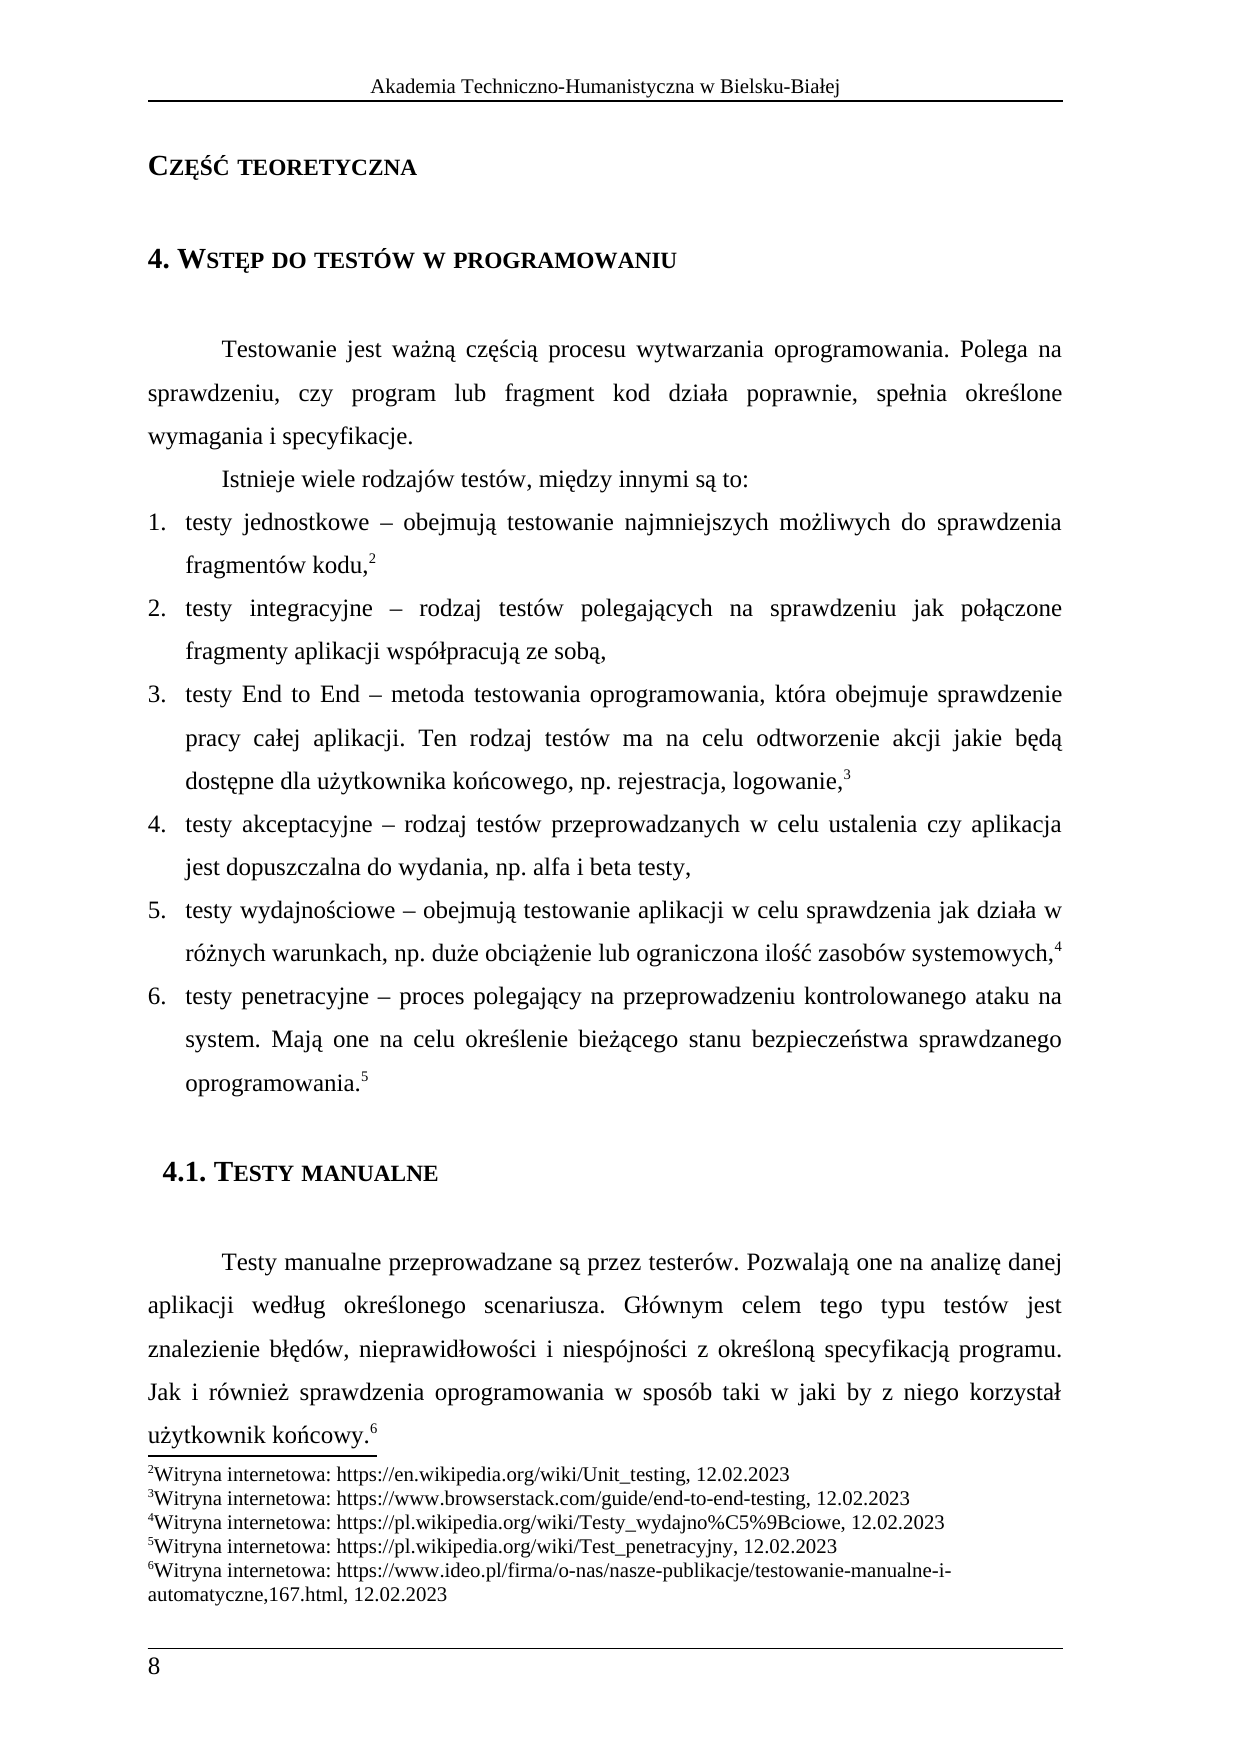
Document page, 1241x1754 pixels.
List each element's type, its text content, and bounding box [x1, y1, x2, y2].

list Witryna internetowa: https://en.wikipedia.org/wiki/Unit_testing, 12.02.2023 [148, 1462, 1063, 1486]
text Testy manualne przeprowadzane są przez testerów. Pozwalają one na analizę danej aplikacji według określonego scenariusza. Głównym celem tego typu testów jest znalezienie błędów, nieprawidłowości i niespójności z określoną specyfikacją programu. Jak i również sprawdzenia oprogramowania w sposób taki w jaki by z niego korzystał użytkownik końcowy. [148, 1247, 1063, 1449]
list testy akceptacyjne – rodzaj testów przeprowadzanych w celu ustalenia czy aplikacja jest dopuszczalna do wydania, np. alfa i beta testy, [148, 809, 1063, 881]
subtitle Wstęp do testów w programowaniu [148, 241, 1063, 275]
list testy integracyjne – rodzaj testów polegających na sprawdzeniu jak połączone fragmenty aplikacji współpracują ze sobą, [148, 593, 1063, 665]
list testy wydajnościowe – obejmują testowanie aplikacji w celu sprawdzenia jak działa w różnych warunkach, np. duże obciążenie lub ograniczona ilość zasobów systemowych, [148, 895, 1063, 967]
text Testowanie jest ważną częścią procesu wytwarzania oprogramowania. Polega na sprawdzeniu, czy program lub fragment kod działa poprawnie, spełnia określone wymagania i specyfikacje. [148, 334, 1063, 449]
list Witryna internetowa: https://pl.wikipedia.org/wiki/Testy_wydajno%C5%9Bciowe, 12.02.2023 [148, 1510, 1063, 1534]
list Witryna internetowa: https://www.browserstack.com/guide/end-to-end-testing, 12.02.2023 [148, 1486, 1063, 1510]
list Witryna internetowa: https://pl.wikipedia.org/wiki/Test_penetracyjny, 12.02.2023 [148, 1534, 1063, 1558]
subtitle Testy manualne [162, 1154, 1063, 1187]
subtitle Część teoretyczna [148, 148, 1063, 181]
text Witryna internetowa: https://www.ideo.pl/firma/o-nas/nasze-publikacje/testowanie-manualne-i-automatyczne,167.html, 12.02.2023 [148, 1558, 1063, 1606]
text Istnieje wiele rodzajów testów, między innymi są to: [148, 464, 1063, 493]
list testy penetracyjne – proces polegający na przeprowadzeniu kontrolowanego ataku na system. Mają one na celu określenie bieżącego stanu bezpieczeństwa sprawdzanego oprogramowania. [148, 981, 1063, 1096]
list testy jednostkowe – obejmują testowanie najmniejszych możliwych do sprawdzenia fragmentów kodu, [148, 507, 1063, 579]
list testy End to End – metoda testowania oprogramowania, która obejmuje sprawdzenie pracy całej aplikacji. Ten rodzaj testów ma na celu odtworzenie akcji jakie będą dostępne dla użytkownika końcowego, np. rejestracja, logowanie, [148, 679, 1063, 794]
